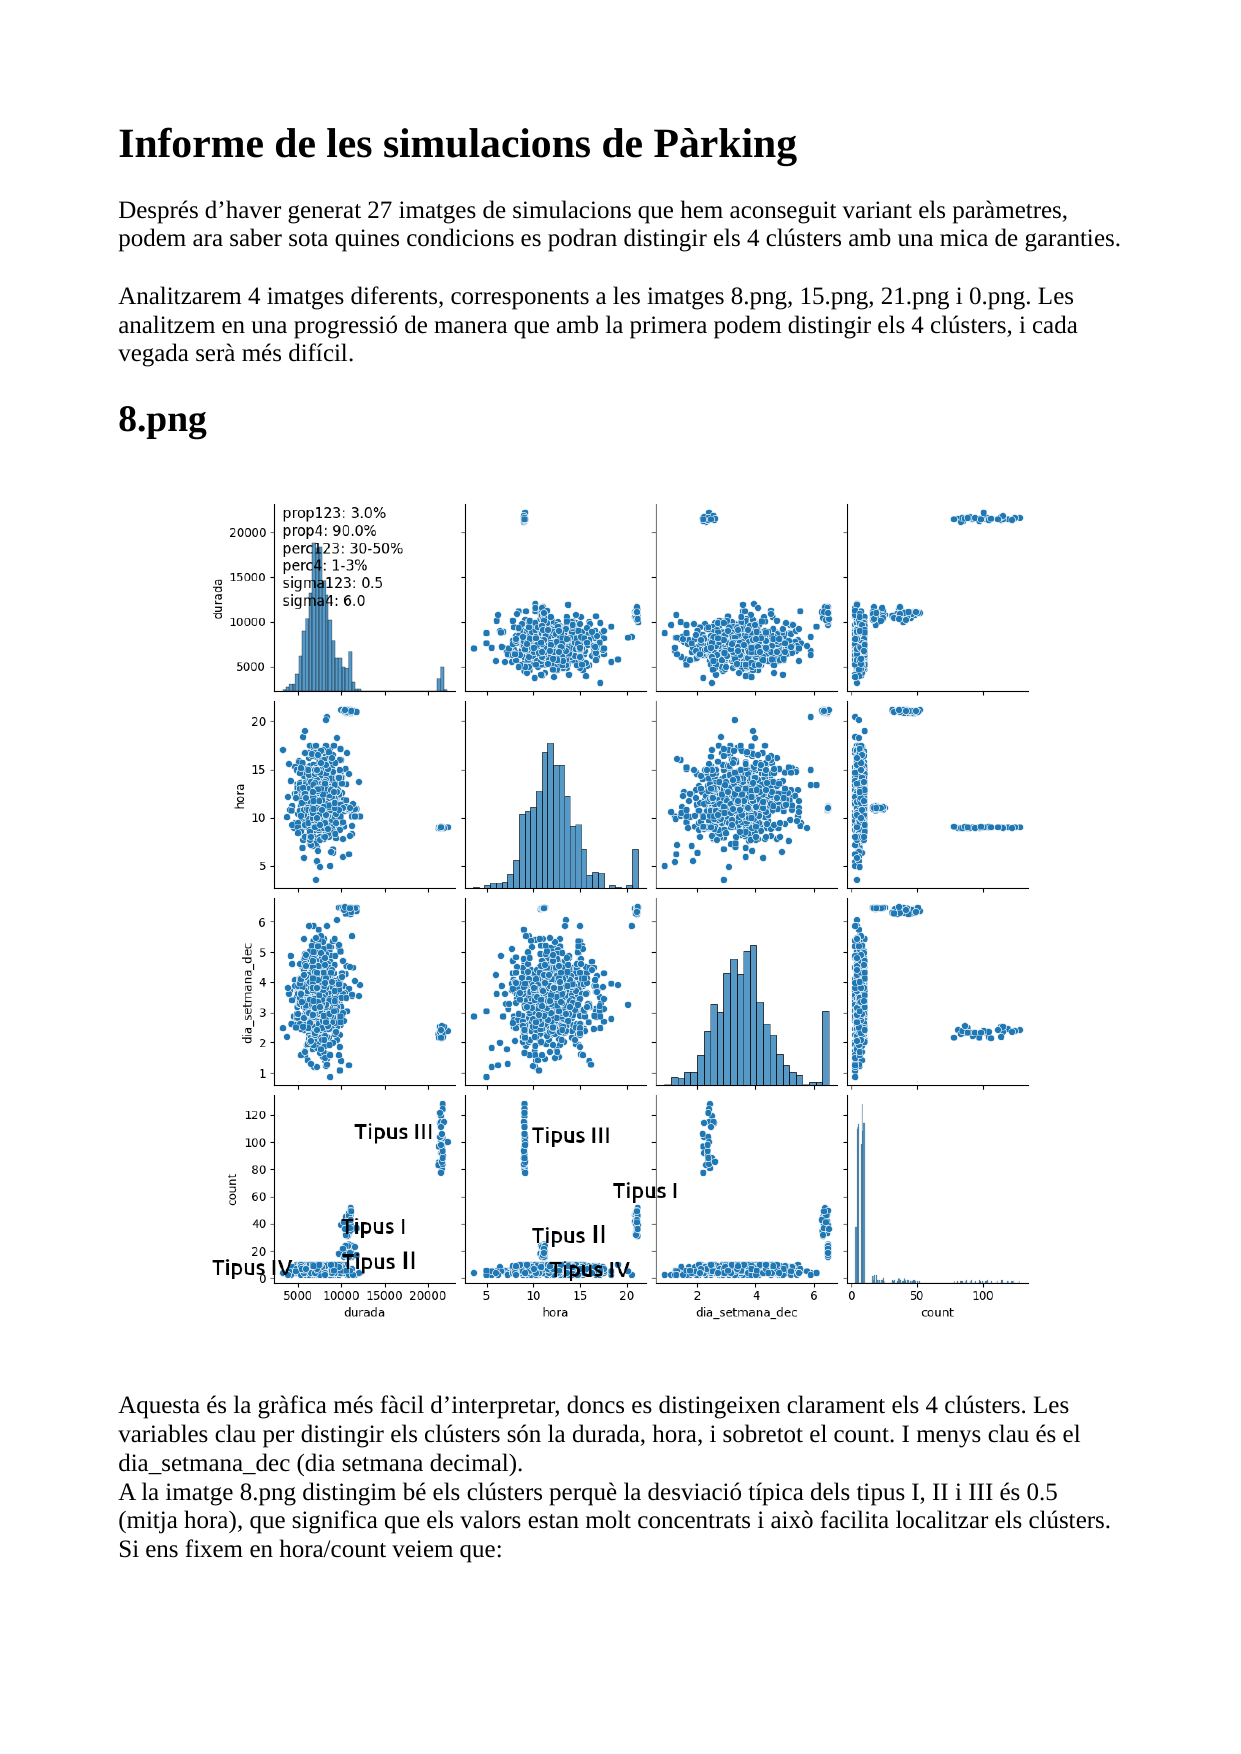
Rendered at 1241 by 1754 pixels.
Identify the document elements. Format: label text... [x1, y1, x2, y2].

text 8.png [118, 396, 1122, 439]
text Analitzarem 4 imatges diferents, corresponents a les imatges 8.png, 15.png, 21.png i 0.png. Les analitzem en una progressió de manera que amb la primera podem distingir els 4 clústers, i cada vegada serà més difícil. [118, 281, 1122, 367]
text Després d’haver generat 27 imatges de simulacions que hem aconseguit variant els paràmetres, podem ara saber sota quines condicions es podran distingir els 4 clústers amb una mica de garanties. [118, 195, 1122, 252]
picture [197, 489, 1041, 1333]
text Informe de les simulacions de Pàrking [118, 118, 1122, 166]
text A la imatge 8.png distingim bé els clústers perquè la desviació típica dels tipus I, II i III és 0.5 (mitja hora), que significa que els valors estan molt concentrats i això facilita localitzar els clústers. Si ens fixem en hora/count veiem que: [118, 1477, 1122, 1563]
text Aquesta és la gràfica més fàcil d’interpretar, doncs es distingeixen clarament els 4 clústers. Les variables clau per distingir els clústers són la durada, hora, i sobretot el count. I menys clau és el dia_setmana_dec (dia setmana decimal). [118, 1390, 1122, 1477]
